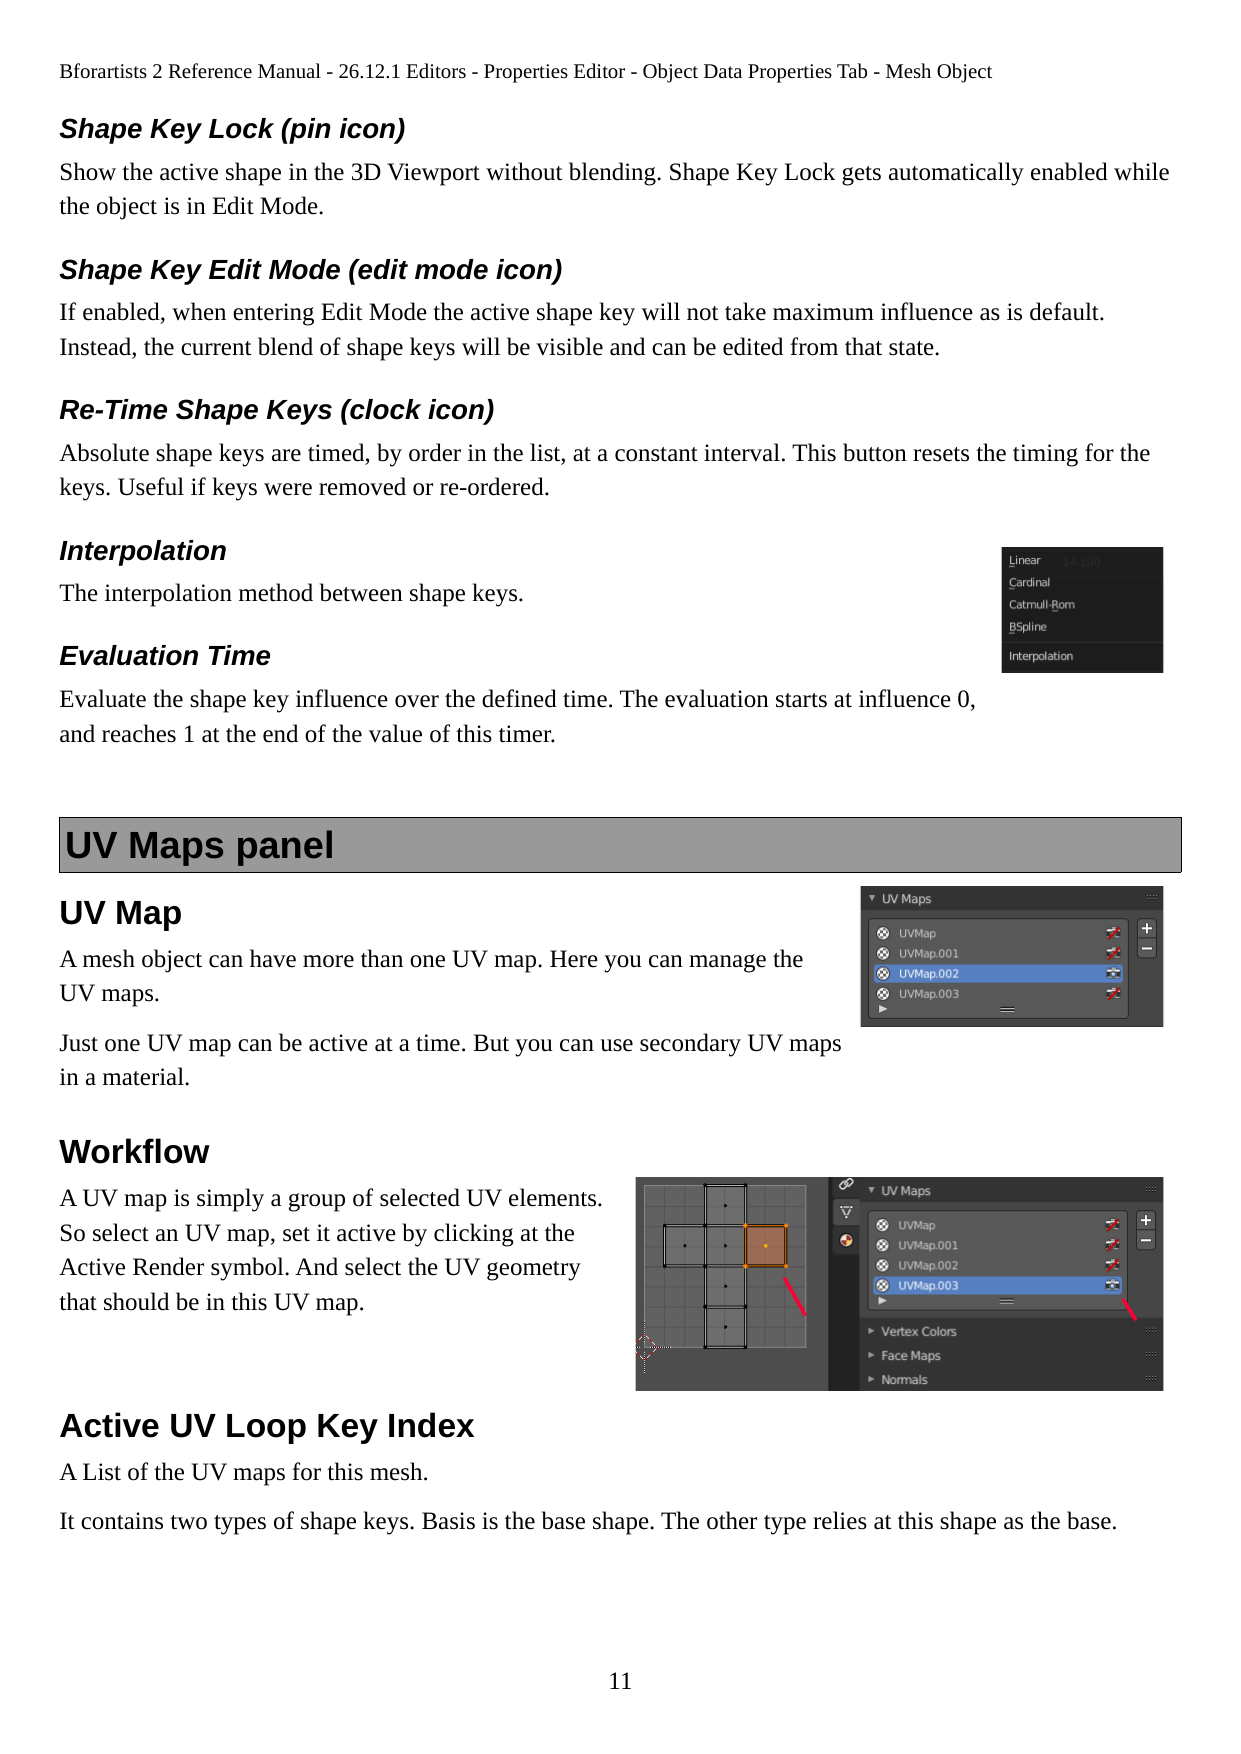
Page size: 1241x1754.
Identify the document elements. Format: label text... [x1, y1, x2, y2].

picture [635, 1177, 1164, 1391]
text A UV map is simply a group of selected UV elements. So select an UV map, set it active by clicking at the Active Render symbol. And select the UV geometry that should be in this UV map. [59, 1183, 635, 1315]
subtitle [1164, 640, 1181, 672]
subtitle Re-Time Shape Keys (clock icon) [59, 393, 1181, 425]
text Absolute shape keys are timed, by order in the list, at a constant interval. This button resets the timing for the keys. Useful if keys were removed or re-ordered. [59, 438, 1181, 501]
picture [1001, 547, 1164, 673]
subtitle Active UV Loop Key Index [59, 1406, 1181, 1444]
subtitle Interpolation [59, 534, 1181, 566]
text A mesh object can have more than one UV map. Here you can manage the UV maps. [59, 944, 860, 1007]
subtitle Shape Key Lock (pin icon) [59, 113, 1181, 144]
picture [860, 886, 1164, 1027]
subtitle Workflow [59, 1132, 1181, 1171]
subtitle UV Map [59, 893, 860, 932]
text Show the active shape in the 3D Viewport without blending. Shape Key Lock gets automatically enabled while the object is in Edit Mode. [59, 157, 1181, 220]
text Evaluate the shape key influence over the defined time. The evaluation starts at influence 0, and reaches 1 at the end of the value of this timer. [59, 684, 1181, 747]
table_header UV Maps panel [60, 818, 1181, 872]
text A List of the UV maps for this mesh. [59, 1457, 1181, 1485]
text Just one UV map can be active at a time. But you can use secondary UV maps in a material. [59, 1028, 1181, 1091]
subtitle Evaluation Time [59, 640, 1001, 672]
text It contains two types of shape keys. Basis is the base shape. The other type relies at this shape as the base. [59, 1506, 1181, 1534]
subtitle Shape Key Edit Mode (edit mode icon) [59, 253, 1181, 285]
subtitle [1164, 893, 1181, 932]
text If enabled, when entering Edit Mode the active shape key will not take maximum influence as is default. Instead, the current blend of shape keys will be visible and can be edited from that state. [59, 297, 1181, 361]
text The interpolation method between shape keys. [59, 578, 1001, 607]
